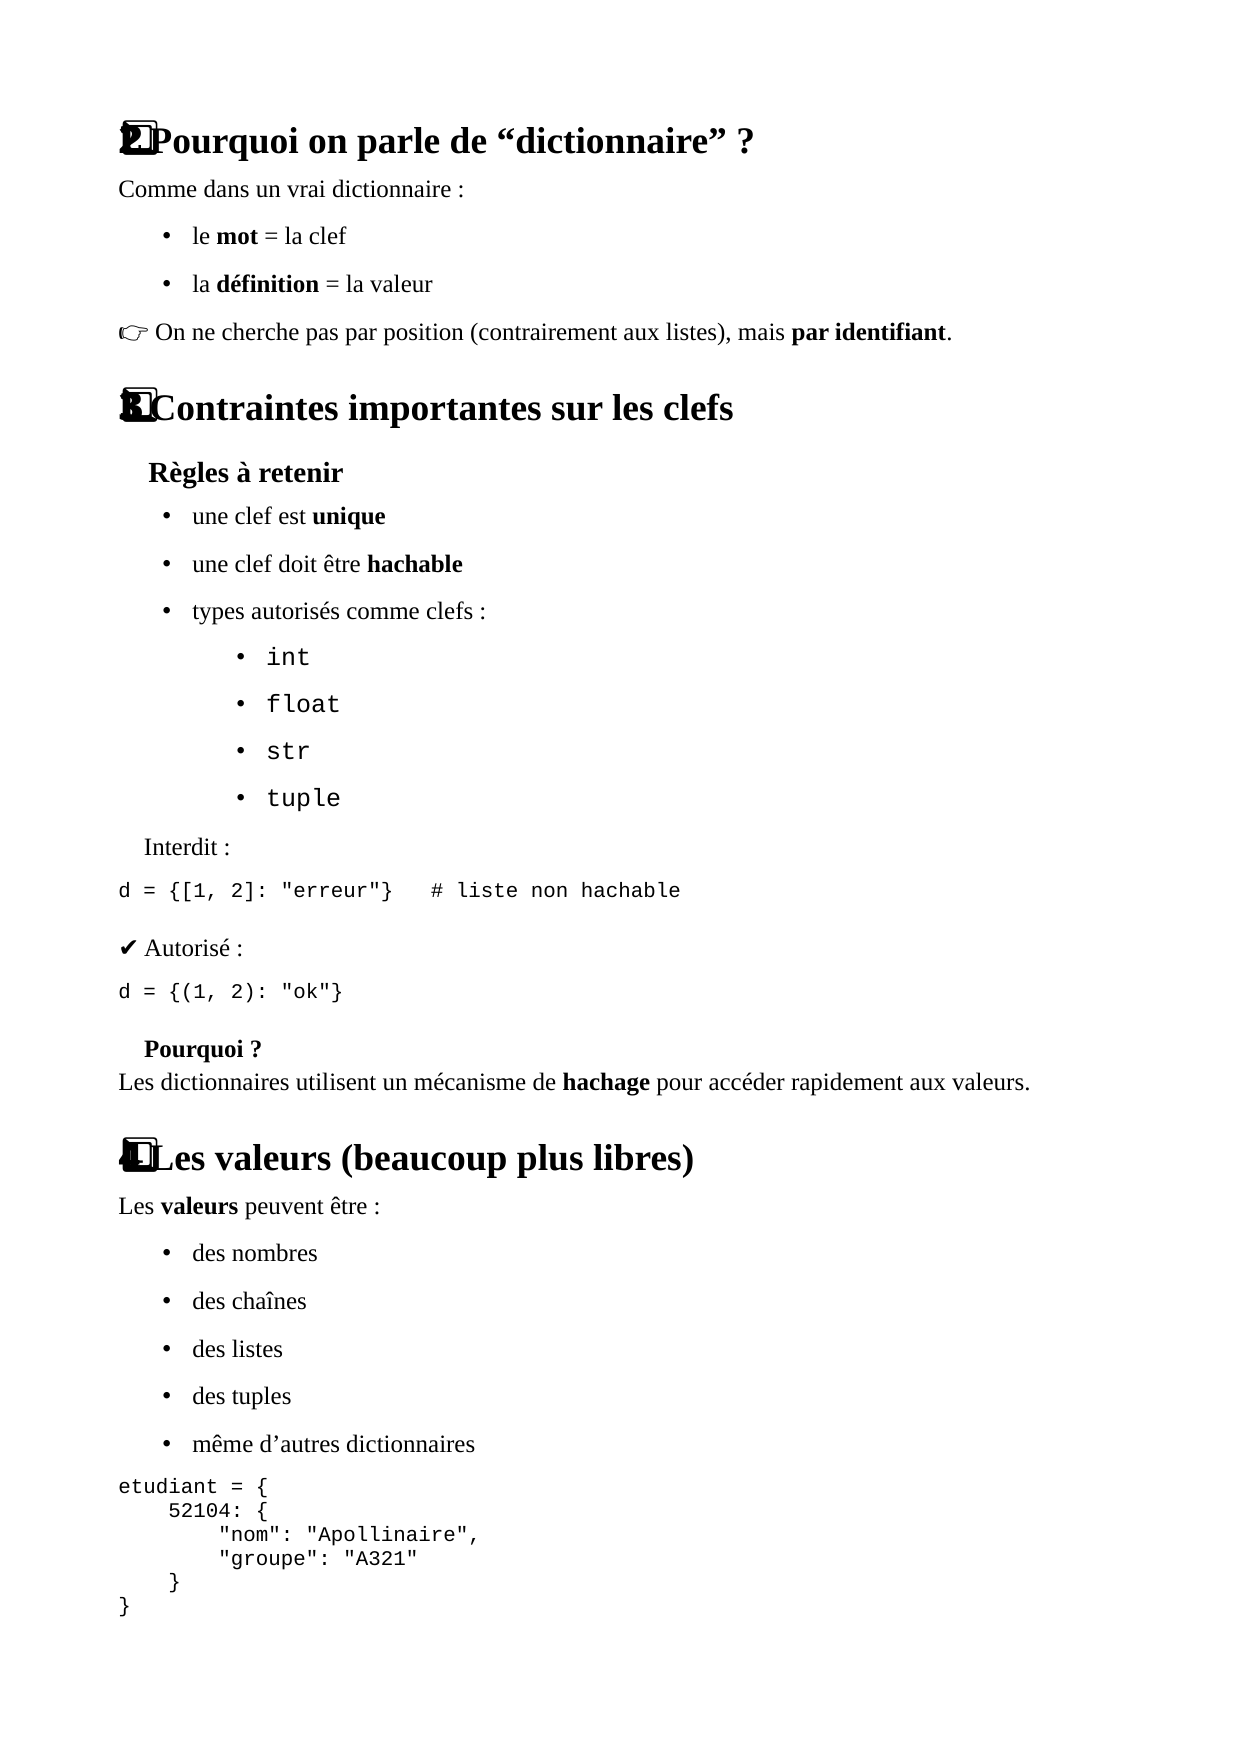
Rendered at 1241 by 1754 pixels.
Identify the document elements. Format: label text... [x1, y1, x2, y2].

subtitle 2️⃣ Pourquoi on parle de “dictionnaire” ? [118, 118, 1122, 161]
text "groupe": "A321" [118, 1547, 1122, 1571]
list str [236, 738, 1122, 767]
text 👉 On ne cherche pas par position (contrairement aux listes), mais par identifiant. [118, 317, 1122, 345]
list même d’autres dictionnaires [162, 1429, 1122, 1458]
text Comme dans un vrai dictionnaire : [118, 174, 1122, 202]
text ✔️ Autorisé : [118, 933, 1122, 962]
text etudiant = { [118, 1477, 1122, 1500]
list int [236, 644, 1122, 672]
text d = {[1, 2]: "erreur"} # liste non hachable [118, 880, 1122, 904]
list types autorisés comme clefs : [162, 596, 1122, 625]
text "nom": "Apollinaire", [118, 1524, 1122, 1547]
subtitle 3️⃣ Contraintes importantes sur les clefs [118, 385, 1122, 428]
list des listes [162, 1334, 1122, 1362]
list une clef est unique [162, 501, 1122, 530]
text 52104: { [118, 1500, 1122, 1524]
text d = {(1, 2): "ok"} [118, 981, 1122, 1004]
list le mot = la clef [162, 221, 1122, 250]
list des nombres [162, 1238, 1122, 1267]
list une clef doit être hachable [162, 549, 1122, 578]
text Les valeurs peuvent être : [118, 1191, 1122, 1220]
list float [236, 691, 1122, 719]
text ❌ Interdit : [118, 832, 1122, 861]
subtitle 4️⃣ Les valeurs (beaucoup plus libres) [118, 1135, 1122, 1178]
text } [118, 1595, 1122, 1618]
text } [118, 1571, 1122, 1595]
list la définition = la valeur [162, 269, 1122, 298]
list tuple [236, 785, 1122, 814]
list des chaînes [162, 1286, 1122, 1315]
text 🧠 Pourquoi ? Les dictionnaires utilisent un mécanisme de hachage pour accéder rapidement aux valeurs. [118, 1034, 1122, 1096]
list des tuples [162, 1381, 1122, 1410]
subtitle 🔹 Règles à retenir [118, 455, 1122, 489]
